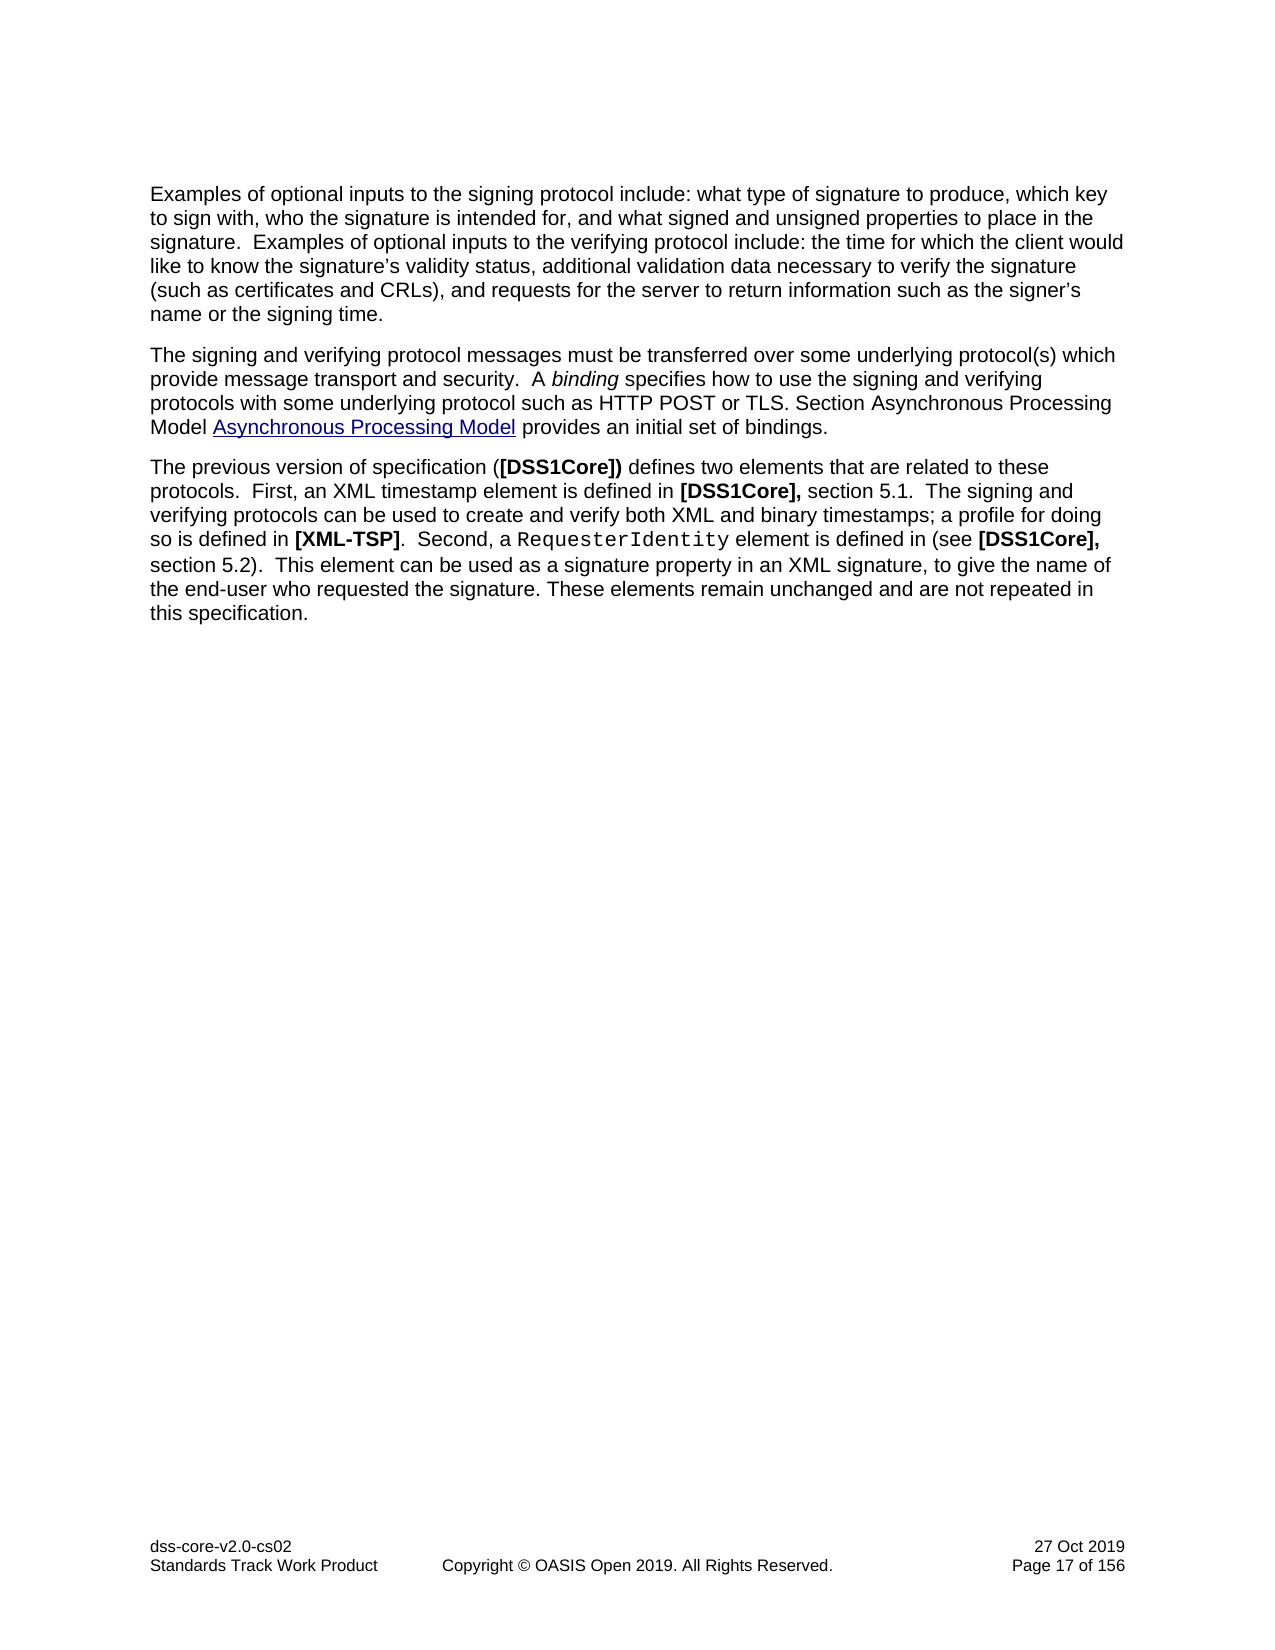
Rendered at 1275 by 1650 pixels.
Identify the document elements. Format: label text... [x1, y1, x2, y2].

text Examples of optional inputs to the signing protocol include: what type of signature to produce, which key to sign with, who the signature is intended for, and what signed and unsigned properties to place in the signature. Examples of optional inputs to the verifying protocol include: the time for which the client would like to know the signature’s validity status, additional validation data necessary to verify the signature (such as certificates and CRLs), and requests for the server to return information such as the signer’s name or the signing time. [150, 182, 1125, 326]
text The previous version of specification ([DSS1Core]) defines two elements that are related to these protocols. First, an XML timestamp element is defined in [DSS1Core], section 5.1. The signing and verifying protocols can be used to create and verify both XML and binary timestamps; a profile for doing so is defined in [XML-TSP]. Second, a RequesterIdentity element is defined in (see [DSS1Core], section 5.2). This element can be used as a signature property in an XML signature, to give the name of the end-user who requested the signature. These elements remain unchanged and are not repeated in this specification. [150, 455, 1125, 625]
text The signing and verifying protocol messages must be transferred over some underlying protocol(s) which provide message transport and security. A binding specifies how to use the signing and verifying protocols with some underlying protocol such as HTTP POST or TLS. Section 7 Asynchronous Processing Model provides an initial set of bindings. [150, 343, 1125, 438]
